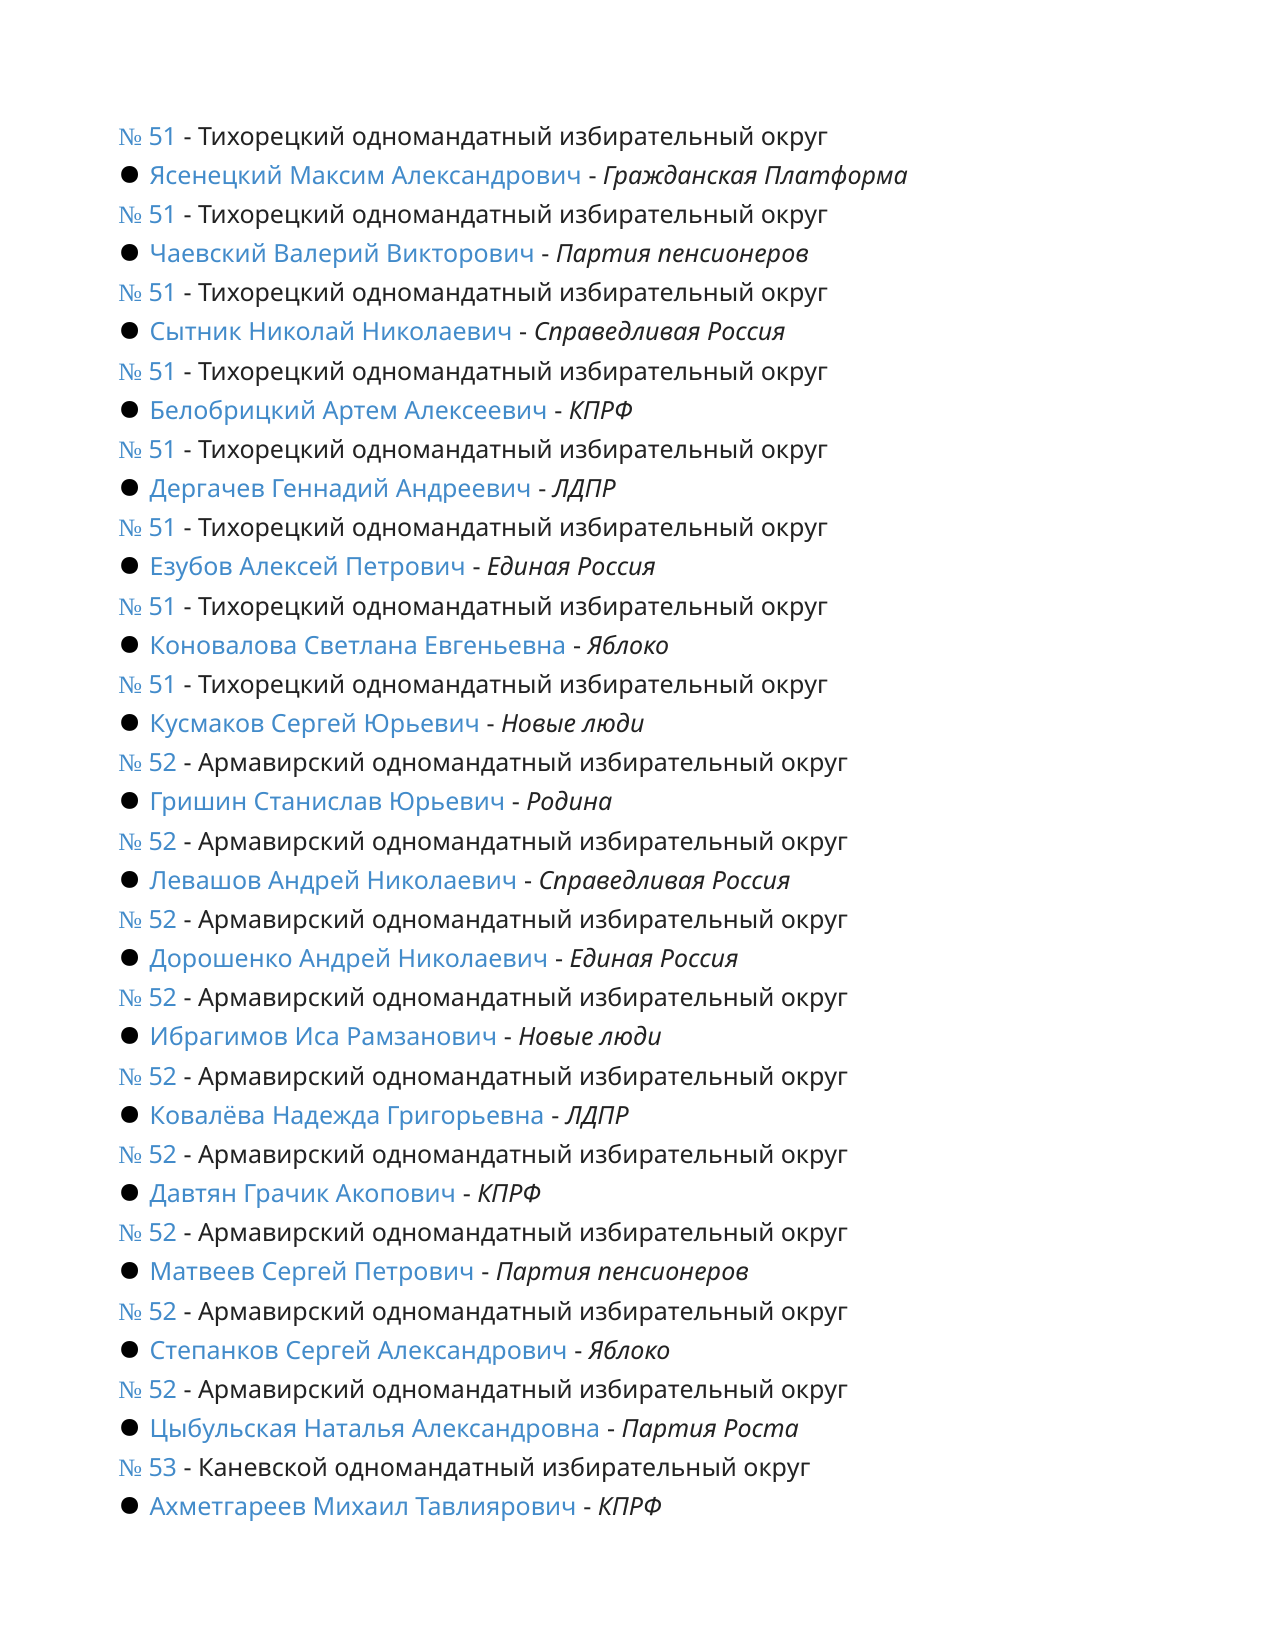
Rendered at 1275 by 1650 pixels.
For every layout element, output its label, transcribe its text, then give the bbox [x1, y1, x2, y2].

list Матвеев Сергей Петрович - Партия пенсионеров [120, 1254, 1157, 1288]
text № 52 - Армавирский одномандатный избирательный округ [118, 823, 1157, 857]
text № 51 - Тихорецкий одномандатный избирательный округ [118, 196, 1157, 231]
text № 52 - Армавирский одномандатный избирательный округ [118, 1215, 1157, 1249]
text № 51 - Тихорецкий одномандатный избирательный округ [118, 275, 1157, 309]
text № 52 - Армавирский одномандатный избирательный округ [118, 1136, 1157, 1171]
text № 51 - Тихорецкий одномандатный избирательный округ [118, 118, 1157, 152]
list Ахметгареев Михаил Тавлиярович - КПРФ [120, 1489, 1157, 1523]
list Левашов Андрей Николаевич - Справедливая Россия [120, 862, 1157, 896]
text № 51 - Тихорецкий одномандатный избирательный округ [118, 510, 1157, 544]
text № 52 - Армавирский одномандатный избирательный округ [118, 980, 1157, 1014]
text № 52 - Армавирский одномандатный избирательный округ [118, 745, 1157, 779]
list Цыбульская Наталья Александровна - Партия Роста [120, 1411, 1157, 1445]
list Чаевский Валерий Викторович - Партия пенсионеров [120, 236, 1157, 270]
text № 52 - Армавирский одномандатный избирательный округ [118, 1058, 1157, 1092]
list Ибрагимов Иса Рамзанович - Новые люди [120, 1019, 1157, 1053]
list Кусмаков Сергей Юрьевич - Новые люди [120, 706, 1157, 740]
list Степанков Сергей Александрович - Яблоко [120, 1332, 1157, 1366]
text № 51 - Тихорецкий одномандатный избирательный округ [118, 666, 1157, 701]
list Коновалова Светлана Евгеньевна - Яблоко [120, 627, 1157, 661]
list Белобрицкий Артем Алексеевич - КПРФ [120, 392, 1157, 426]
text № 52 - Армавирский одномандатный избирательный округ [118, 901, 1157, 936]
list Гришин Станислав Юрьевич - Родина [120, 784, 1157, 818]
text № 53 - Каневской одномандатный избирательный округ [118, 1450, 1157, 1484]
list Сытник Николай Николаевич - Справедливая Россия [120, 314, 1157, 348]
list Ковалёва Надежда Григорьевна - ЛДПР [120, 1097, 1157, 1131]
text № 51 - Тихорецкий одномандатный избирательный округ [118, 588, 1157, 622]
list Дергачев Геннадий Андреевич - ЛДПР [120, 471, 1157, 505]
text № 51 - Тихорецкий одномандатный избирательный округ [118, 431, 1157, 466]
list Езубов Алексей Петрович - Единая Россия [120, 549, 1157, 583]
text № 52 - Армавирский одномандатный избирательный округ [118, 1293, 1157, 1327]
list Давтян Грачик Акопович - КПРФ [120, 1176, 1157, 1210]
text № 52 - Армавирский одномандатный избирательный округ [118, 1371, 1157, 1406]
text № 51 - Тихорецкий одномандатный избирательный округ [118, 353, 1157, 387]
list Ясенецкий Максим Александрович - Гражданская Платформа [120, 157, 1157, 191]
list Дорошенко Андрей Николаевич - Единая Россия [120, 941, 1157, 975]
